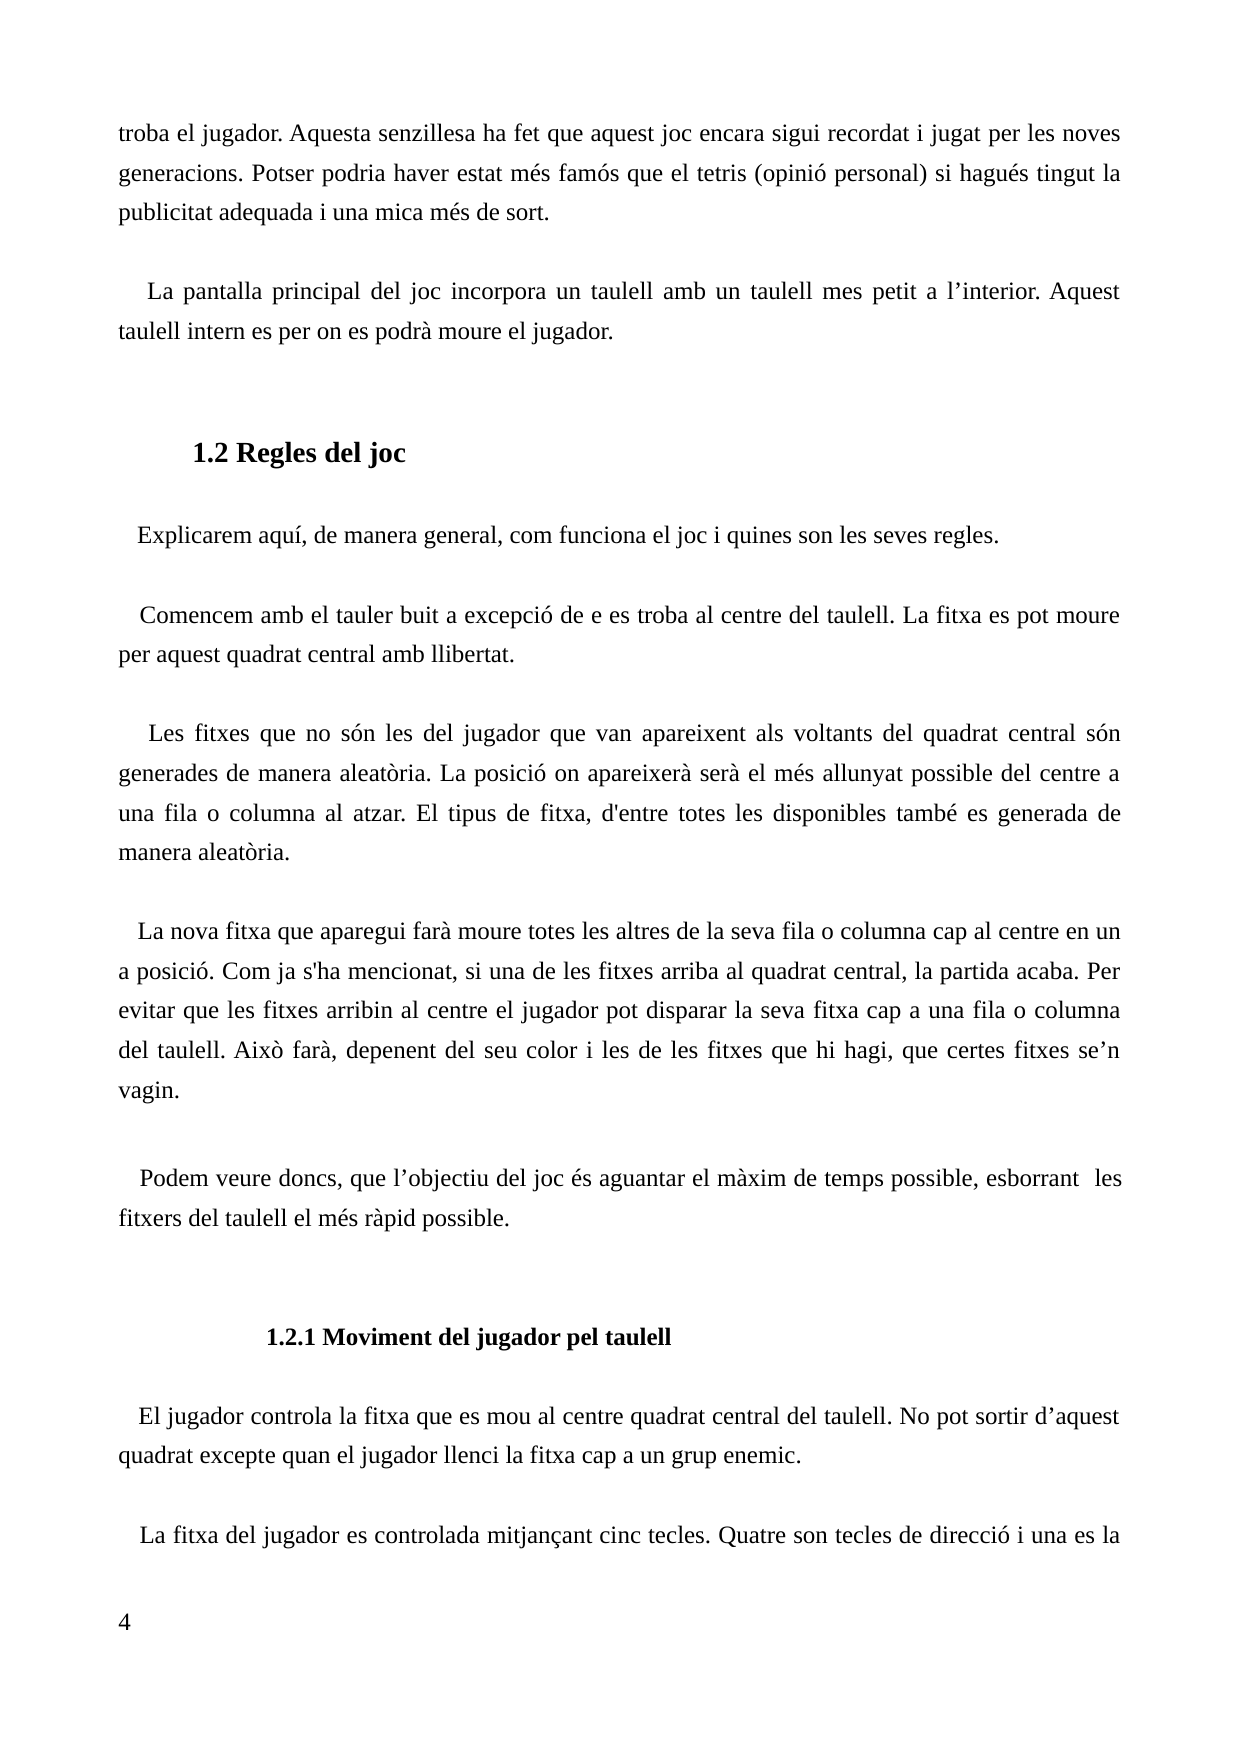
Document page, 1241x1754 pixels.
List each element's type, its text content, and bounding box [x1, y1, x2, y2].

text Podem veure doncs, que l’objectiu del joc és aguantar el màxim de temps possible, esborrant les fitxers del taulell el més ràpid possible. [118, 1163, 1122, 1232]
text 1.2.1 Moviment del jugador pel taulell [118, 1322, 1122, 1351]
text La pantalla principal del joc incorpora un taulell amb un taulell mes petit a l’interior. Aquest taulell intern es per on es podrà moure el jugador. [118, 276, 1122, 345]
text 1.2 Regles del joc [118, 435, 1122, 468]
text Les fitxes que no són les del jugador que van apareixent als voltants del quadrat central són generades de manera aleatòria. La posició on apareixerà serà el més allunyat possible del centre a una fila o columna al atzar. El tipus de fitxa, d'entre totes les disponibles també es generada de manera aleatòria. [118, 718, 1122, 866]
text Comencem amb el tauler buit a excepció de e es troba al centre del taulell. La fitxa es pot moure per aquest quadrat central amb llibertat. [118, 600, 1122, 668]
text La fitxa del jugador es controlada mitjançant cinc tecles. Quatre son tecles de direcció i una es la [118, 1520, 1122, 1548]
text La nova fitxa que aparegui farà moure totes les altres de la seva fila o columna cap al centre en un a posició. Com ja s'ha mencionat, si una de les fitxes arriba al quadrat central, la partida acaba. Per evitar que les fitxes arribin al centre el jugador pot disparar la seva fitxa cap a una fila o columna del taulell. Això farà, depenent del seu color i les de les fitxes que hi hagi, que certes fitxes se’n vagin. [118, 916, 1122, 1103]
text Explicarem aquí, de manera general, com funciona el joc i quines son les seves regles. [118, 521, 1122, 549]
text El jugador controla la fitxa que es mou al centre quadrat central del taulell. No pot sortir d’aquest quadrat excepte quan el jugador llenci la fitxa cap a un grup enemic. [118, 1401, 1122, 1469]
text troba el jugador. Aquesta senzillesa ha fet que aquest joc encara sigui recordat i jugat per les noves generacions. Potser podria haver estat més famós que el tetris (opinió personal) si hagués tingut la publicitat adequada i una mica més de sort. [118, 118, 1122, 226]
